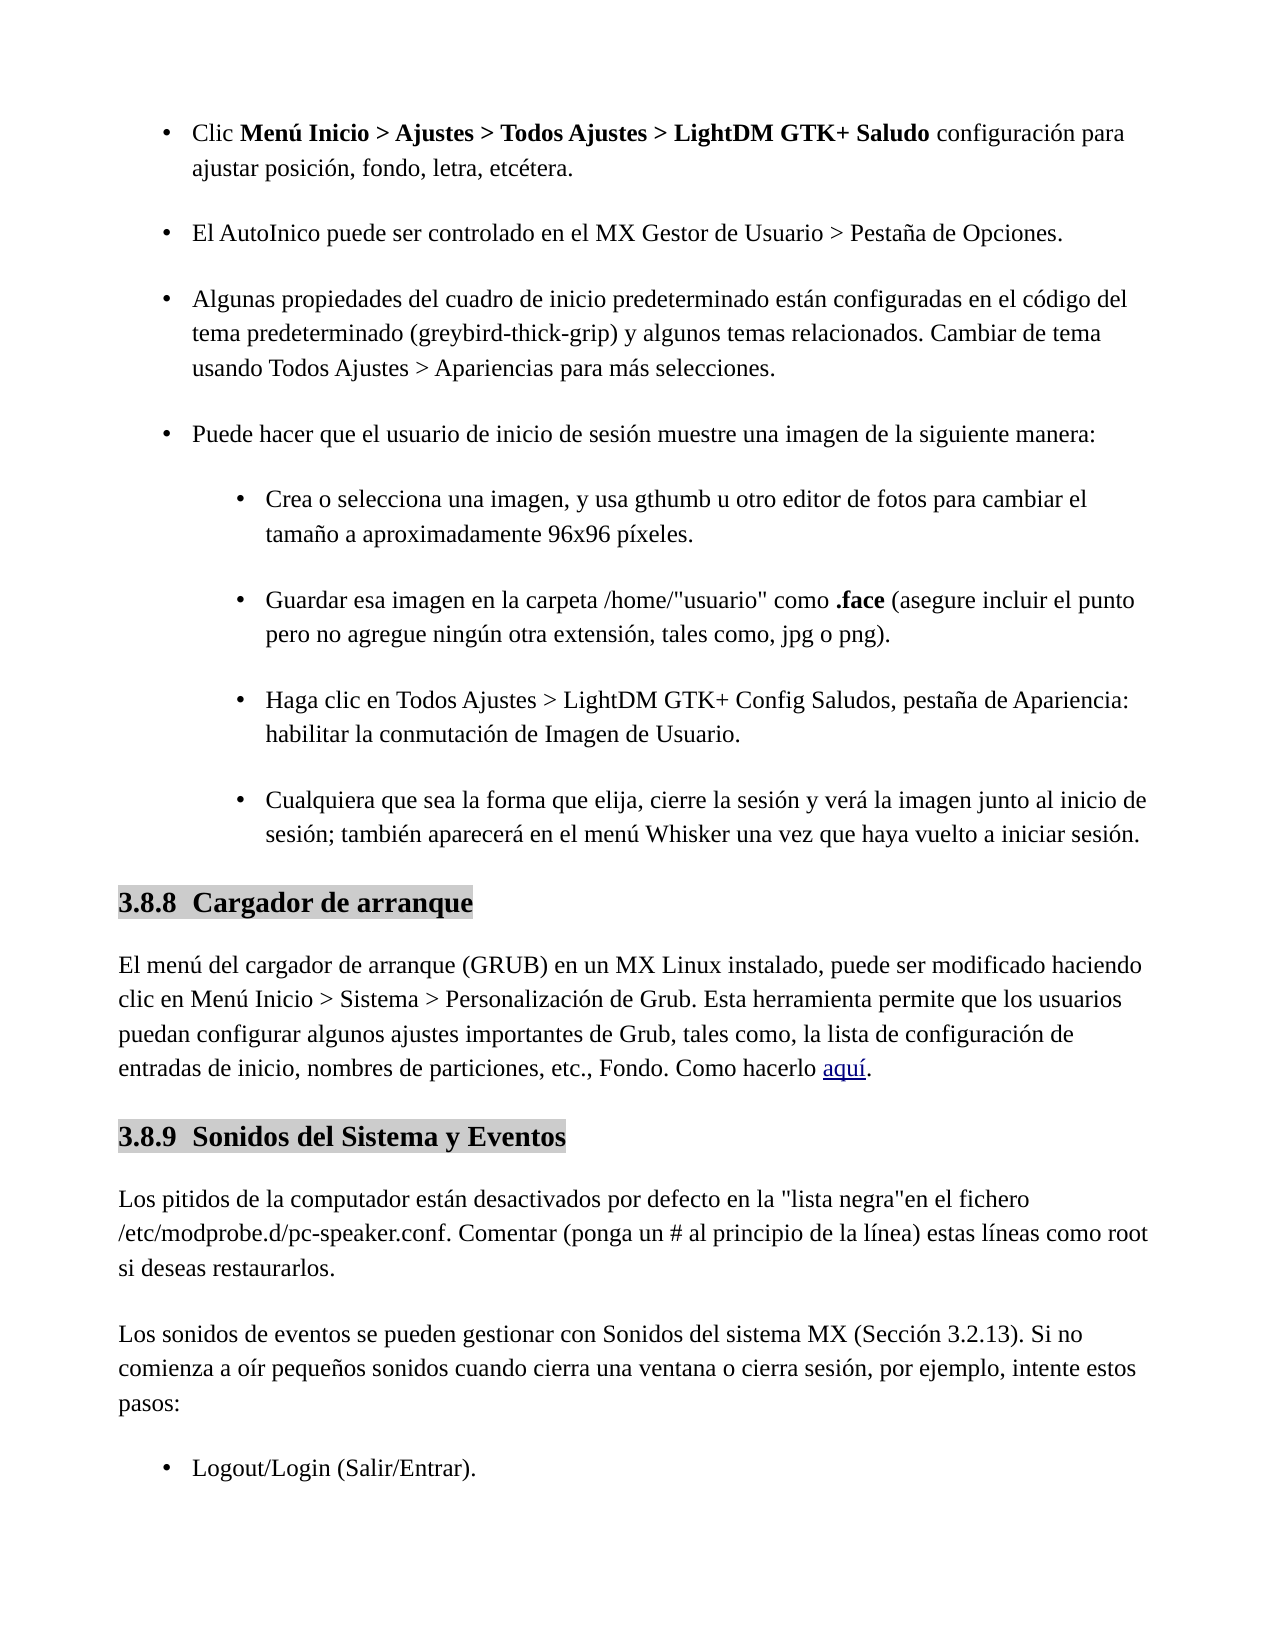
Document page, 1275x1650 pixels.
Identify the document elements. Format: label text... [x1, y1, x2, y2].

text Los sonidos de eventos se pueden gestionar con Sonidos del sistema MX (Sección 3.2.13). Si no comienza a oír pequeños sonidos cuando cierra una ventana o cierra sesión, por ejemplo, intente estos pasos: [118, 1319, 1157, 1416]
text El menú del cargador de arranque (GRUB) en un MX Linux instalado, puede ser modificado haciendo clic en Menú Inicio > Sistema > Personalización de Grub. Esta herramienta permite que los usuarios puedan configurar algunos ajustes importantes de Grub, tales como, la lista de configuración de entradas de inicio, nombres de particiones, etc., Fondo. Como hacerlo aquí. [118, 950, 1157, 1082]
list Clic Menú Inicio > Ajustes > Todos Ajustes > LightDM GTK+ Saludo configuración para ajustar posición, fondo, letra, etcétera. [162, 118, 1157, 181]
list Crea o selecciona una imagen, y usa gthumb u otro editor de fotos para cambiar el tamaño a aproximadamente 96x96 píxeles. [236, 484, 1157, 548]
list Algunas propiedades del cuadro de inicio predeterminado están configuradas en el código del tema predeterminado (greybird-thick-grip) y algunos temas relacionados. Cambiar de tema usando Todos Ajustes > Apariencias para más selecciones. [162, 284, 1157, 382]
text Los pitidos de la computador están desactivados por defecto en la "lista negra"en el fichero /etc/modprobe.d/pc-speaker.conf. Comentar (ponga un # al principio de la línea) estas líneas como root si deseas restaurarlos. [118, 1184, 1157, 1282]
list Cualquiera que sea la forma que elija, cierre la sesión y verá la imagen junto al inicio de sesión; también aparecerá en el menú Whisker una vez que haya vuelto a iniciar sesión. [236, 785, 1157, 848]
list Guardar esa imagen en la carpeta /home/"usuario" como .face (asegure incluir el punto pero no agregue ningún otra extensión, tales como, jpg o png). [236, 585, 1157, 648]
list El AutoInico puede ser controlado en el MX Gestor de Usuario > Pestaña de Opciones. [162, 218, 1157, 247]
list Logout/Login (Salir/Entrar). [162, 1453, 1157, 1482]
subtitle 3.8.8 Cargador de arranque [473, 885, 1157, 919]
list Puede hacer que el usuario de inicio de sesión muestre una imagen de la siguiente manera: [162, 419, 1157, 447]
list Haga clic en Todos Ajustes > LightDM GTK+ Config Saludos, pestaña de Apariencia: habilitar la conmutación de Imagen de Usuario. [236, 685, 1157, 748]
subtitle 3.8.9 Sonidos del Sistema y Eventos [566, 1119, 1157, 1153]
